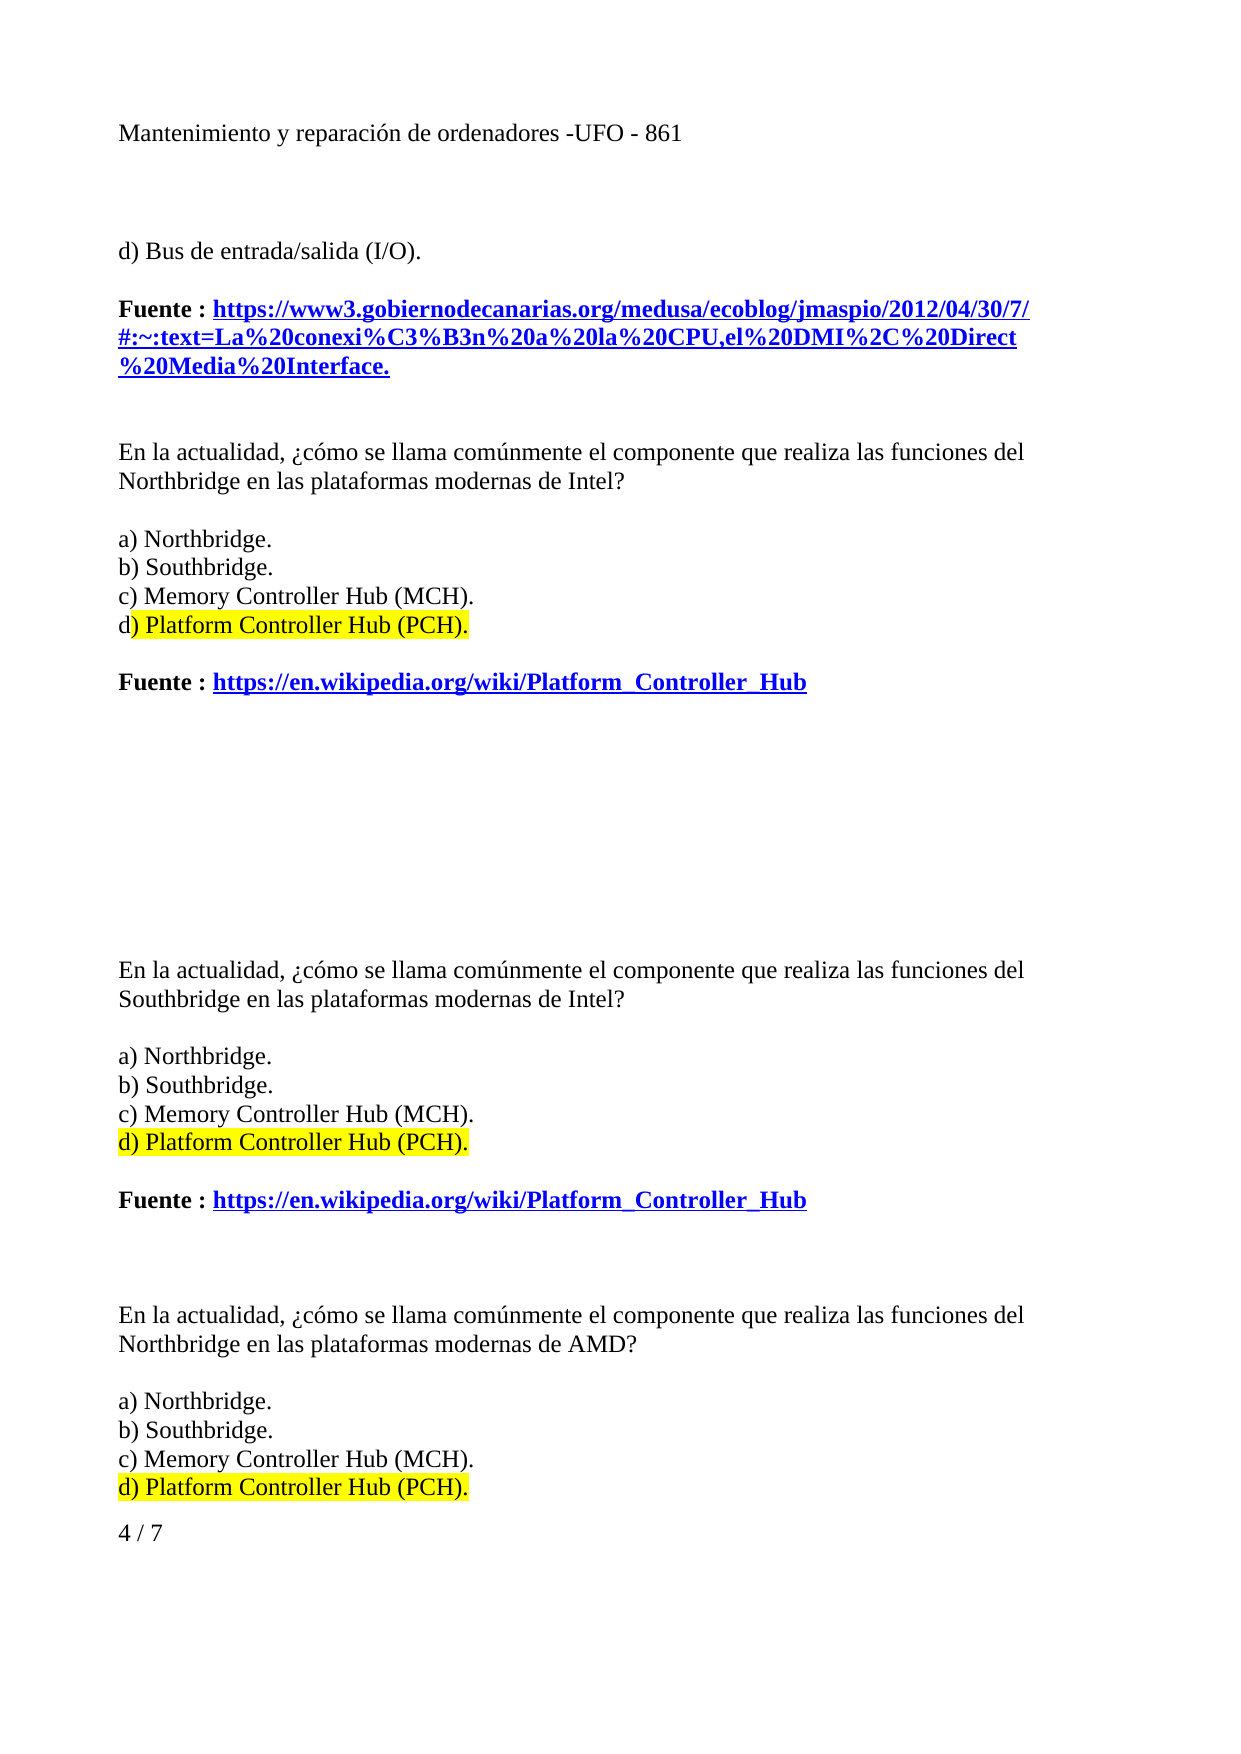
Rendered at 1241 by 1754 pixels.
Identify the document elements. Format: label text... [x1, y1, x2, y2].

text a) Northbridge. [118, 524, 1122, 552]
text En la actualidad, ¿cómo se llama comúnmente el componente que realiza las funciones del Northbridge en las plataformas modernas de AMD? [118, 1300, 1122, 1357]
text c) Memory Controller Hub (MCH). [118, 1444, 1122, 1472]
text a) Northbridge. [118, 1041, 1122, 1070]
text b) Southbridge. [118, 552, 1122, 581]
text b) Southbridge. [118, 1415, 1122, 1444]
text En la actualidad, ¿cómo se llama comúnmente el componente que realiza las funciones del Northbridge en las plataformas modernas de Intel? [118, 437, 1122, 495]
text d) Platform Controller Hub (PCH). [118, 1472, 1122, 1501]
text d) Platform Controller Hub (PCH). [118, 610, 1122, 639]
text d) Platform Controller Hub (PCH). [118, 1127, 1122, 1156]
text d) Bus de entrada/salida (I/O). [118, 236, 1122, 265]
text b) Southbridge. [118, 1070, 1122, 1099]
text Fuente : https://www3.gobiernodecanarias.org/medusa/ecoblog/jmaspio/2012/04/30/7/#:~:text=La%20conexi%C3%B3n%20a%20la%20CPU,el%20DMI%2C%20Direct%20Media%20Interface. [118, 294, 1122, 380]
text c) Memory Controller Hub (MCH). [118, 581, 1122, 610]
text c) Memory Controller Hub (MCH). [118, 1099, 1122, 1127]
text a) Northbridge. [118, 1386, 1122, 1415]
text Fuente : https://en.wikipedia.org/wiki/Platform_Controller_Hub [118, 1185, 1122, 1214]
text Fuente : https://en.wikipedia.org/wiki/Platform_Controller_Hub [118, 667, 1122, 696]
text En la actualidad, ¿cómo se llama comúnmente el componente que realiza las funciones del Southbridge en las plataformas modernas de Intel? [118, 955, 1122, 1012]
